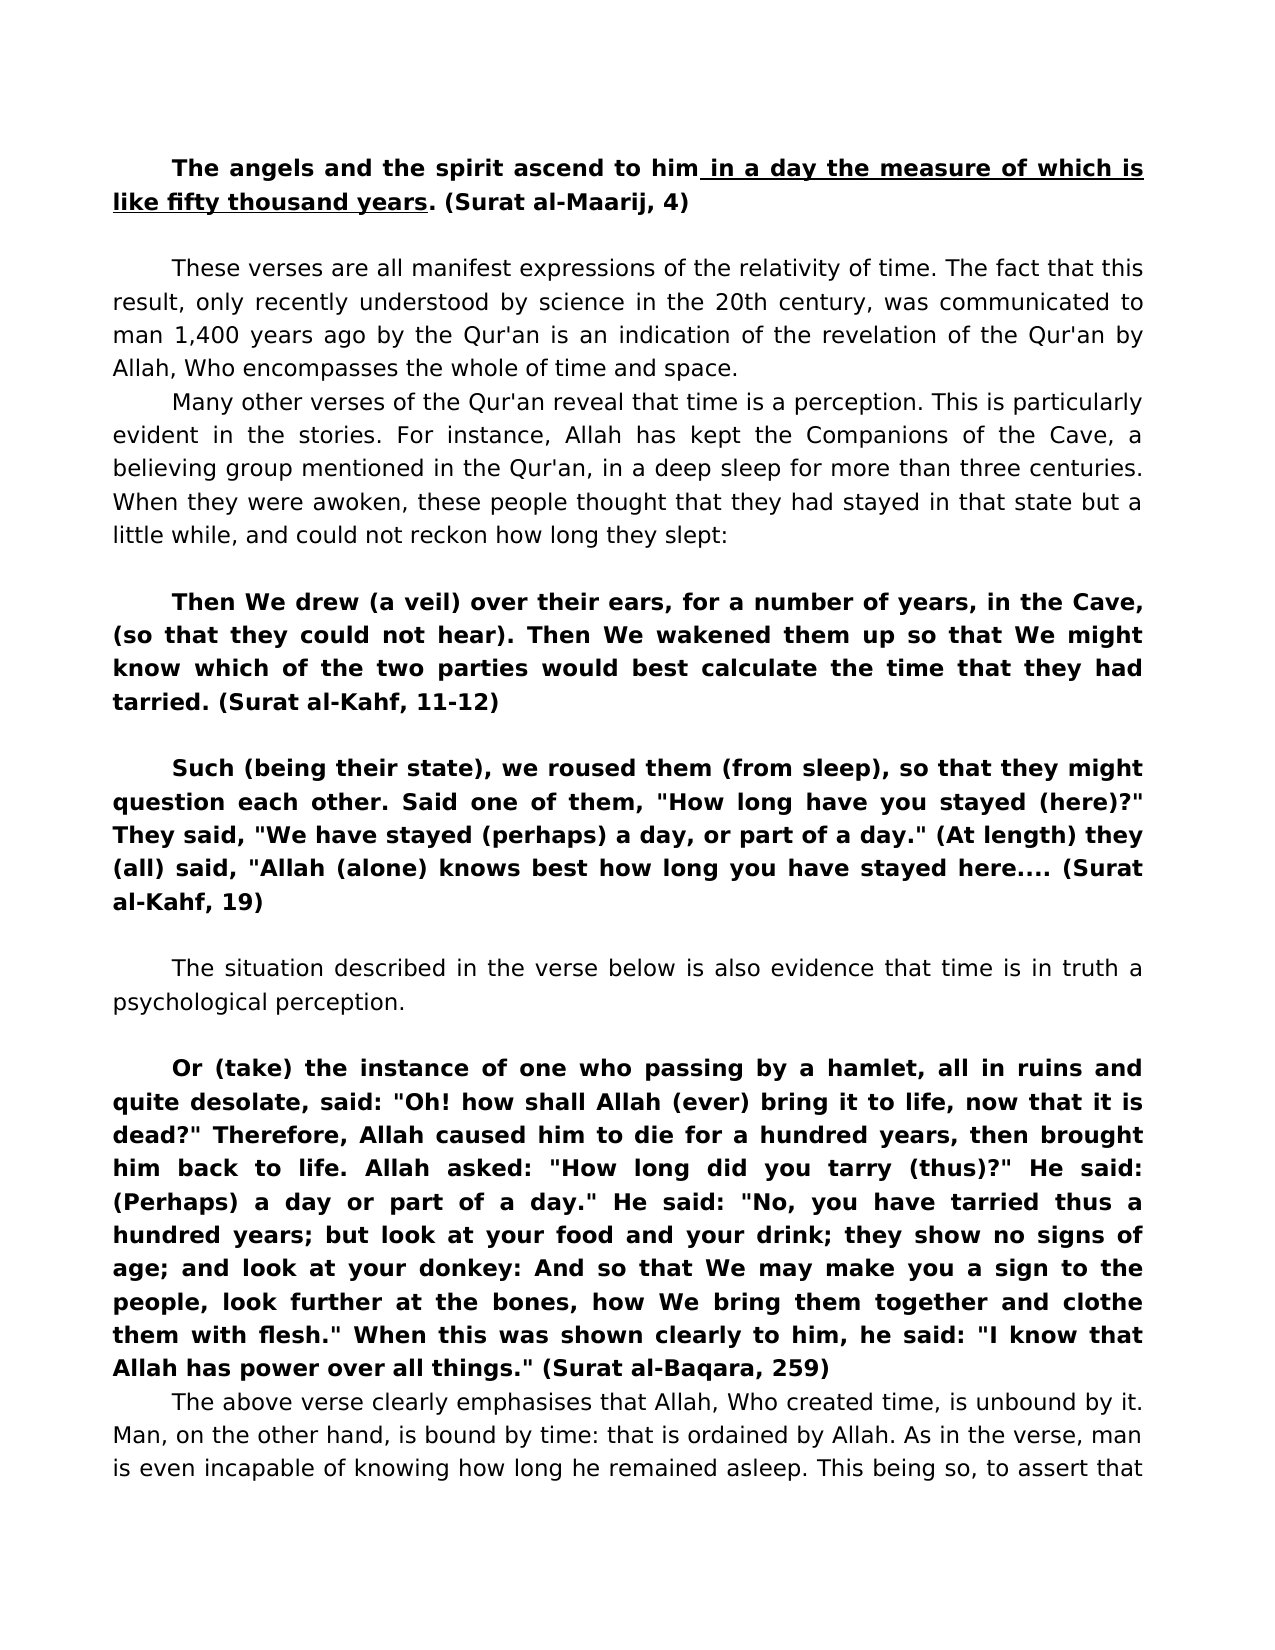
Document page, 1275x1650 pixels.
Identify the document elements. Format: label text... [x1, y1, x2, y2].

text The situation described in the verse below is also evidence that time is in truth a psychological perception. [112, 950, 1145, 1017]
text The angels and the spirit ascend to him in a day the measure of which is like fifty thousand years. (Surat al-Maarij, 4) [112, 150, 1145, 217]
text Such (being their state), we roused them (from sleep), so that they might question each other. Said one of them, "How long have you stayed (here)?" They said, "We have stayed (perhaps) a day, or part of a day." (At length) they (all) said, "Allah (alone) knows best how long you have stayed here.... (Surat al-Kahf, 19) [112, 750, 1145, 917]
text These verses are all manifest expressions of the relativity of time. The fact that this result, only recently understood by science in the 20th century, was communicated to man 1,400 years ago by the Qur'an is an indication of the revelation of the Qur'an by Allah, Who encompasses the whole of time and space. [112, 250, 1145, 383]
text Or (take) the instance of one who passing by a hamlet, all in ruins and quite desolate, said: "Oh! how shall Allah (ever) bring it to life, now that it is dead?" Therefore, Allah caused him to die for a hundred years, then brought him back to life. Allah asked: "How long did you tarry (thus)?" He said: (Perhaps) a day or part of a day." He said: "No, you have tarried thus a hundred years; but look at your food and your drink; they show no signs of age; and look at your donkey: And so that We may make you a sign to the people, look further at the bones, how We bring them together and clothe them with flesh." When this was shown clearly to him, he said: "I know that Allah has power over all things." (Surat al-Baqara, 259) [112, 1050, 1145, 1383]
text Many other verses of the Qur'an reveal that time is a perception. This is particularly evident in the stories. For instance, Allah has kept the Companions of the Cave, a believing group mentioned in the Qur'an, in a deep sleep for more than three centuries. When they were awoken, these people thought that they had stayed in that state but a little while, and could not reckon how long they slept: [112, 383, 1145, 550]
text Then We drew (a veil) over their ears, for a number of years, in the Cave, (so that they could not hear). Then We wakened them up so that We might know which of the two parties would best calculate the time that they had tarried. (Surat al-Kahf, 11-12) [112, 583, 1145, 717]
text The above verse clearly emphasises that Allah, Who created time, is unbound by it. Man, on the other hand, is bound by time: that is ordained by Allah. As in the verse, man is even incapable of knowing how long he remained asleep. This being so, to assert that [112, 1383, 1145, 1483]
